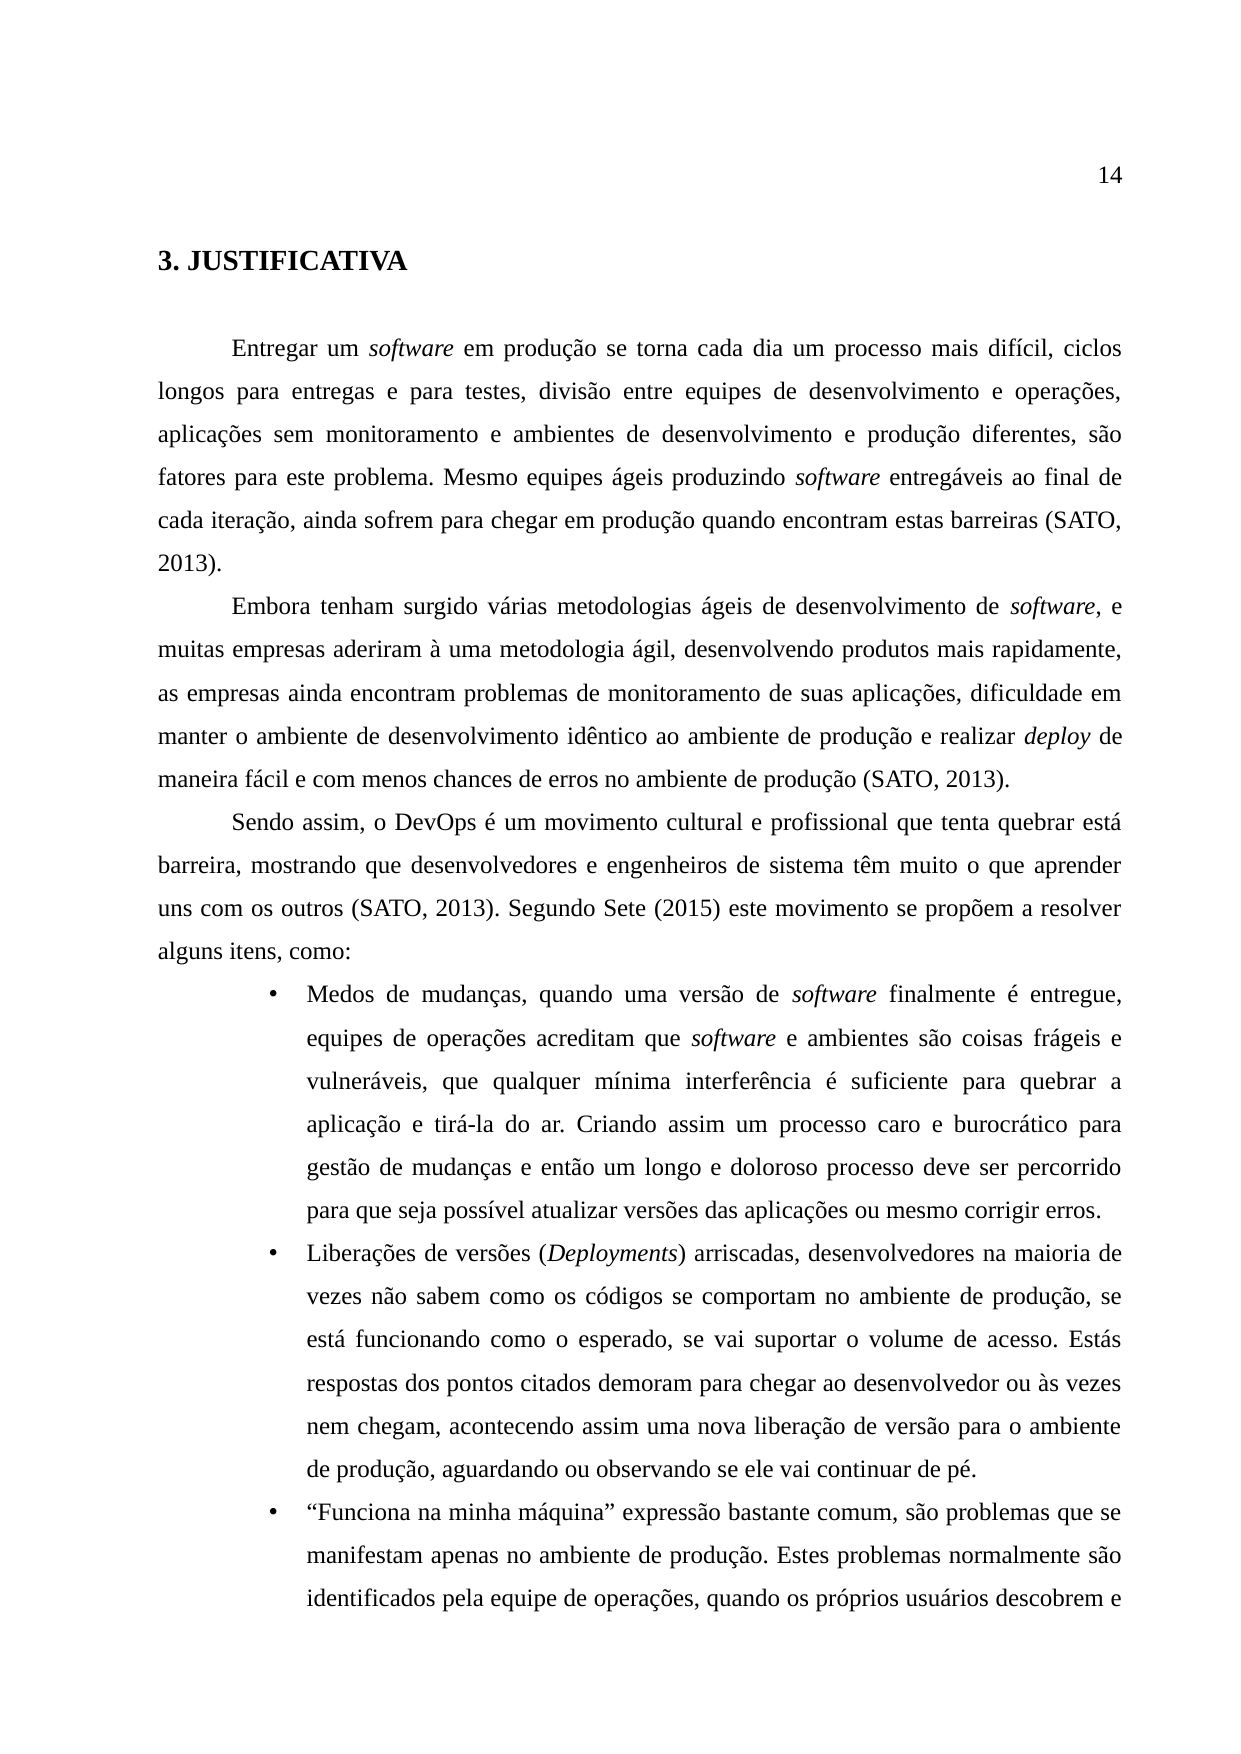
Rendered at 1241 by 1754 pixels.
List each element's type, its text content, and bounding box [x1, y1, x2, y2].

text Entregar um software em produção se torna cada dia um processo mais difícil, ciclos longos para entregas e para testes, divisão entre equipes de desenvolvimento e operações, aplicações sem monitoramento e ambientes de desenvolvimento e produção diferentes, são fatores para este problema. Mesmo equipes ágeis produzindo software entregáveis ao final de cada iteração, ainda sofrem para chegar em produção quando encontram estas barreiras (SATO, 2013). [158, 333, 1122, 577]
list Liberações de versões (Deployments) arriscadas, desenvolvedores na maioria de vezes não sabem como os códigos se comportam no ambiente de produção, se está funcionando como o esperado, se vai suportar o volume de acesso. Estás respostas dos pontos citados demoram para chegar ao desenvolvedor ou às vezes nem chegam, acontecendo assim uma nova liberação de versão para o ambiente de produção, aguardando ou observando se ele vai continuar de pé. [269, 1238, 1122, 1483]
text Sendo assim, o DevOps é um movimento cultural e profissional que tenta quebrar está barreira, mostrando que desenvolvedores e engenheiros de sistema têm muito o que aprender uns com os outros (SATO, 2013). Segundo Sete (2015) este movimento se propõem a resolver alguns itens, como: [158, 807, 1122, 965]
list “Funciona na minha máquina” expressão bastante comum, são problemas que se manifestam apenas no ambiente de produção. Estes problemas normalmente são identificados pela equipe de operações, quando os próprios usuários descobrem e [269, 1497, 1122, 1612]
list Medos de mudanças, quando uma versão de software finalmente é entregue, equipes de operações acreditam que software e ambientes são coisas frágeis e vulneráveis, que qualquer mínima interferência é suficiente para quebrar a aplicação e tirá-la do ar. Criando assim um processo caro e burocrático para gestão de mudanças e então um longo e doloroso processo deve ser percorrido para que seja possível atualizar versões das aplicações ou mesmo corrigir erros. [269, 979, 1122, 1224]
text Embora tenham surgido várias metodologias ágeis de desenvolvimento de software, e muitas empresas aderiram à uma metodologia ágil, desenvolvendo produtos mais rapidamente, as empresas ainda encontram problemas de monitoramento de suas aplicações, dificuldade em manter o ambiente de desenvolvimento idêntico ao ambiente de produção e realizar deploy de maneira fácil e com menos chances de erros no ambiente de produção (SATO, 2013). [158, 591, 1122, 793]
subtitle 3. JUSTIFICATIVA [158, 243, 1122, 277]
